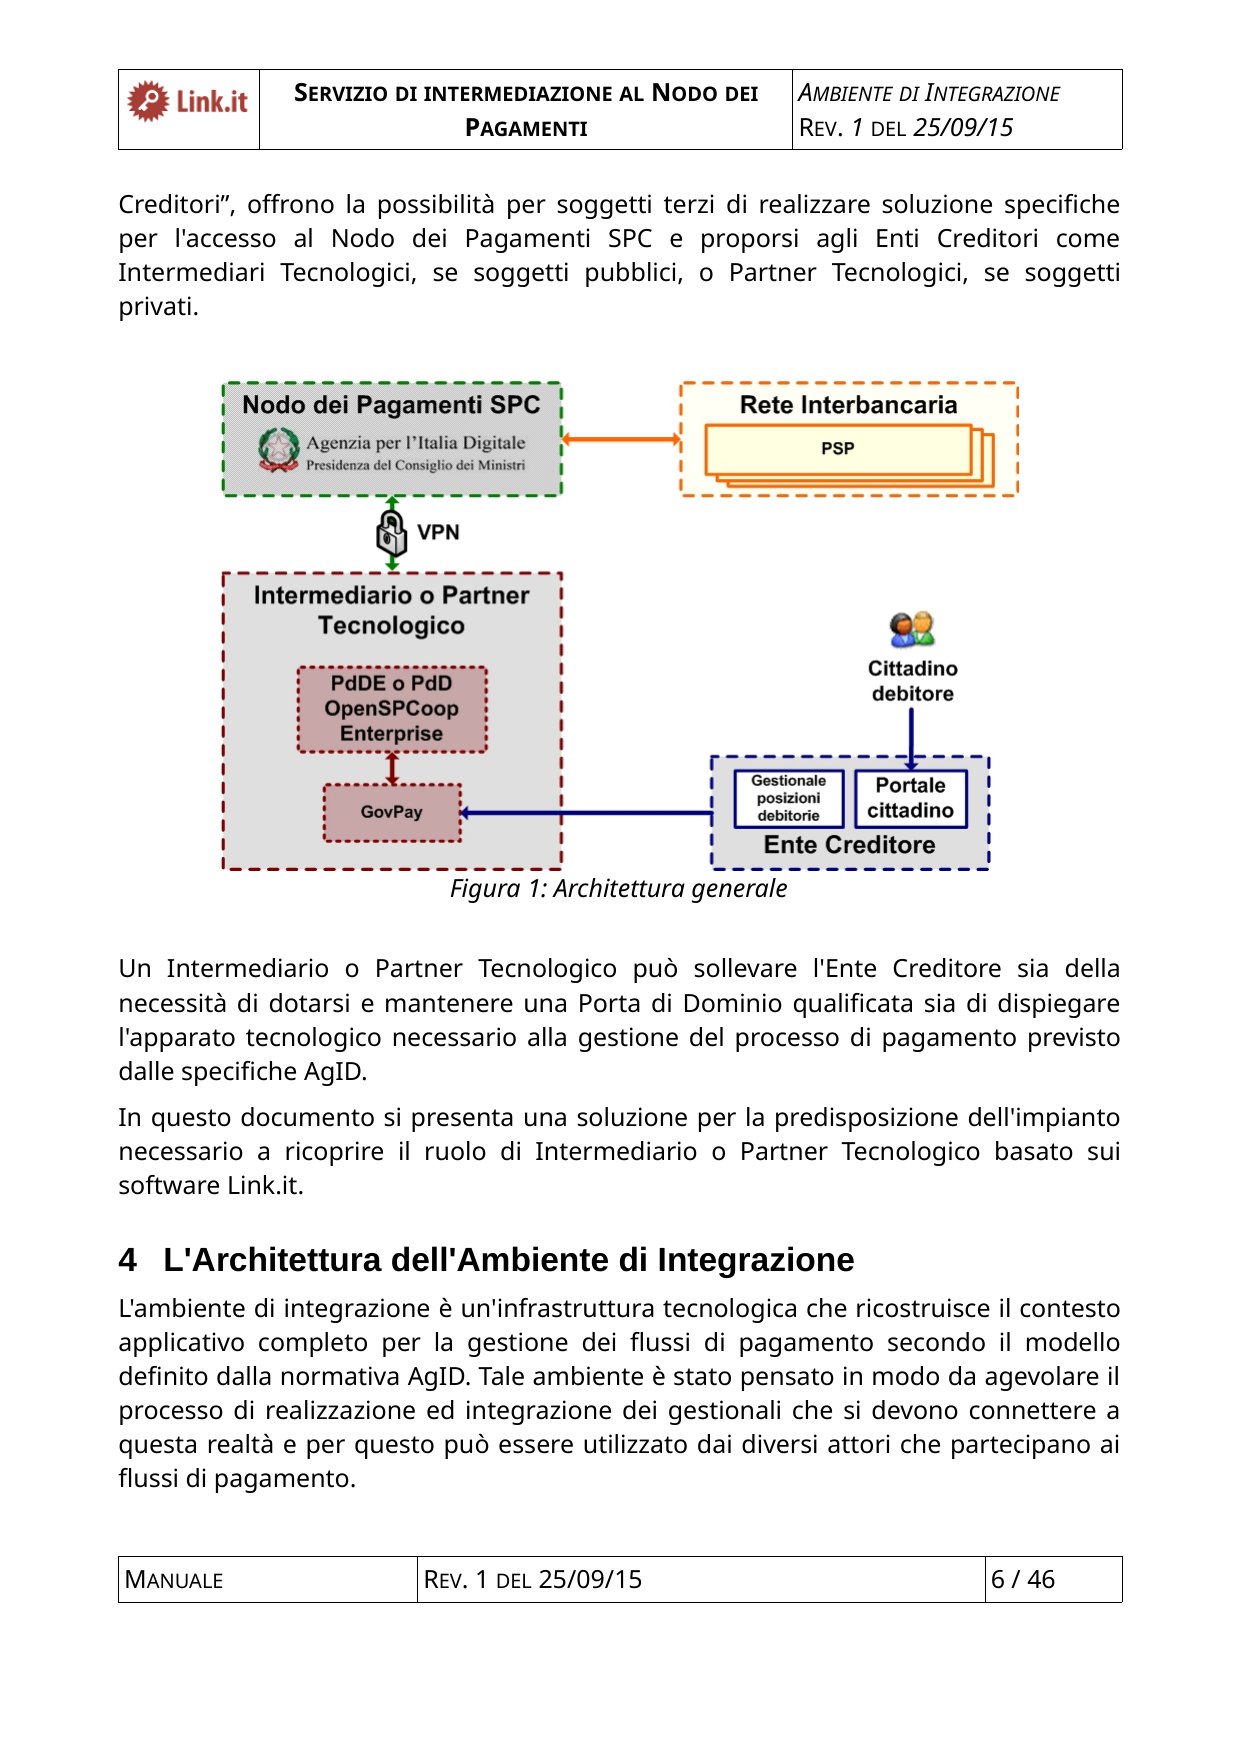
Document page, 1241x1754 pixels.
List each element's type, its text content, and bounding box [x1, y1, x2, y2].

picture [123, 75, 254, 128]
subtitle L'Architettura dell'Ambiente di Integrazione [118, 1239, 1122, 1278]
picture [221, 381, 1020, 871]
text Creditori”, offrono la possibilità per soggetti terzi di realizzare soluzione specifiche per l'accesso al Nodo dei Pagamenti SPC e proporsi agli Enti Creditori come Intermediari Tecnologici, se soggetti pubblici, o Partner Tecnologici, se soggetti privati. [118, 186, 1122, 322]
text In questo documento si presenta una soluzione per la predisposizione dell'impianto necessario a ricoprire il ruolo di Intermediario o Partner Tecnologico basato sui software Link.it. [118, 1100, 1122, 1202]
text Figura 1: Architettura generale [221, 871, 1019, 904]
text Un Intermediario o Partner Tecnologico può sollevare l'Ente Creditore sia della necessità di dotarsi e mantenere una Porta di Dominio qualificata sia di dispiegare l'apparato tecnologico necessario alla gestione del processo di pagamento previsto dalle specifiche AgID. [118, 951, 1122, 1087]
text L'ambiente di integrazione è un'infrastruttura tecnologica che ricostruisce il contesto applicativo completo per la gestione dei flussi di pagamento secondo il modello definito dalla normativa AgID. Tale ambiente è stato pensato in modo da agevolare il processo di realizzazione ed integrazione dei gestionali che si devono connettere a questa realtà e per questo può essere utilizzato dai diversi attori che partecipano ai flussi di pagamento. [118, 1291, 1122, 1495]
